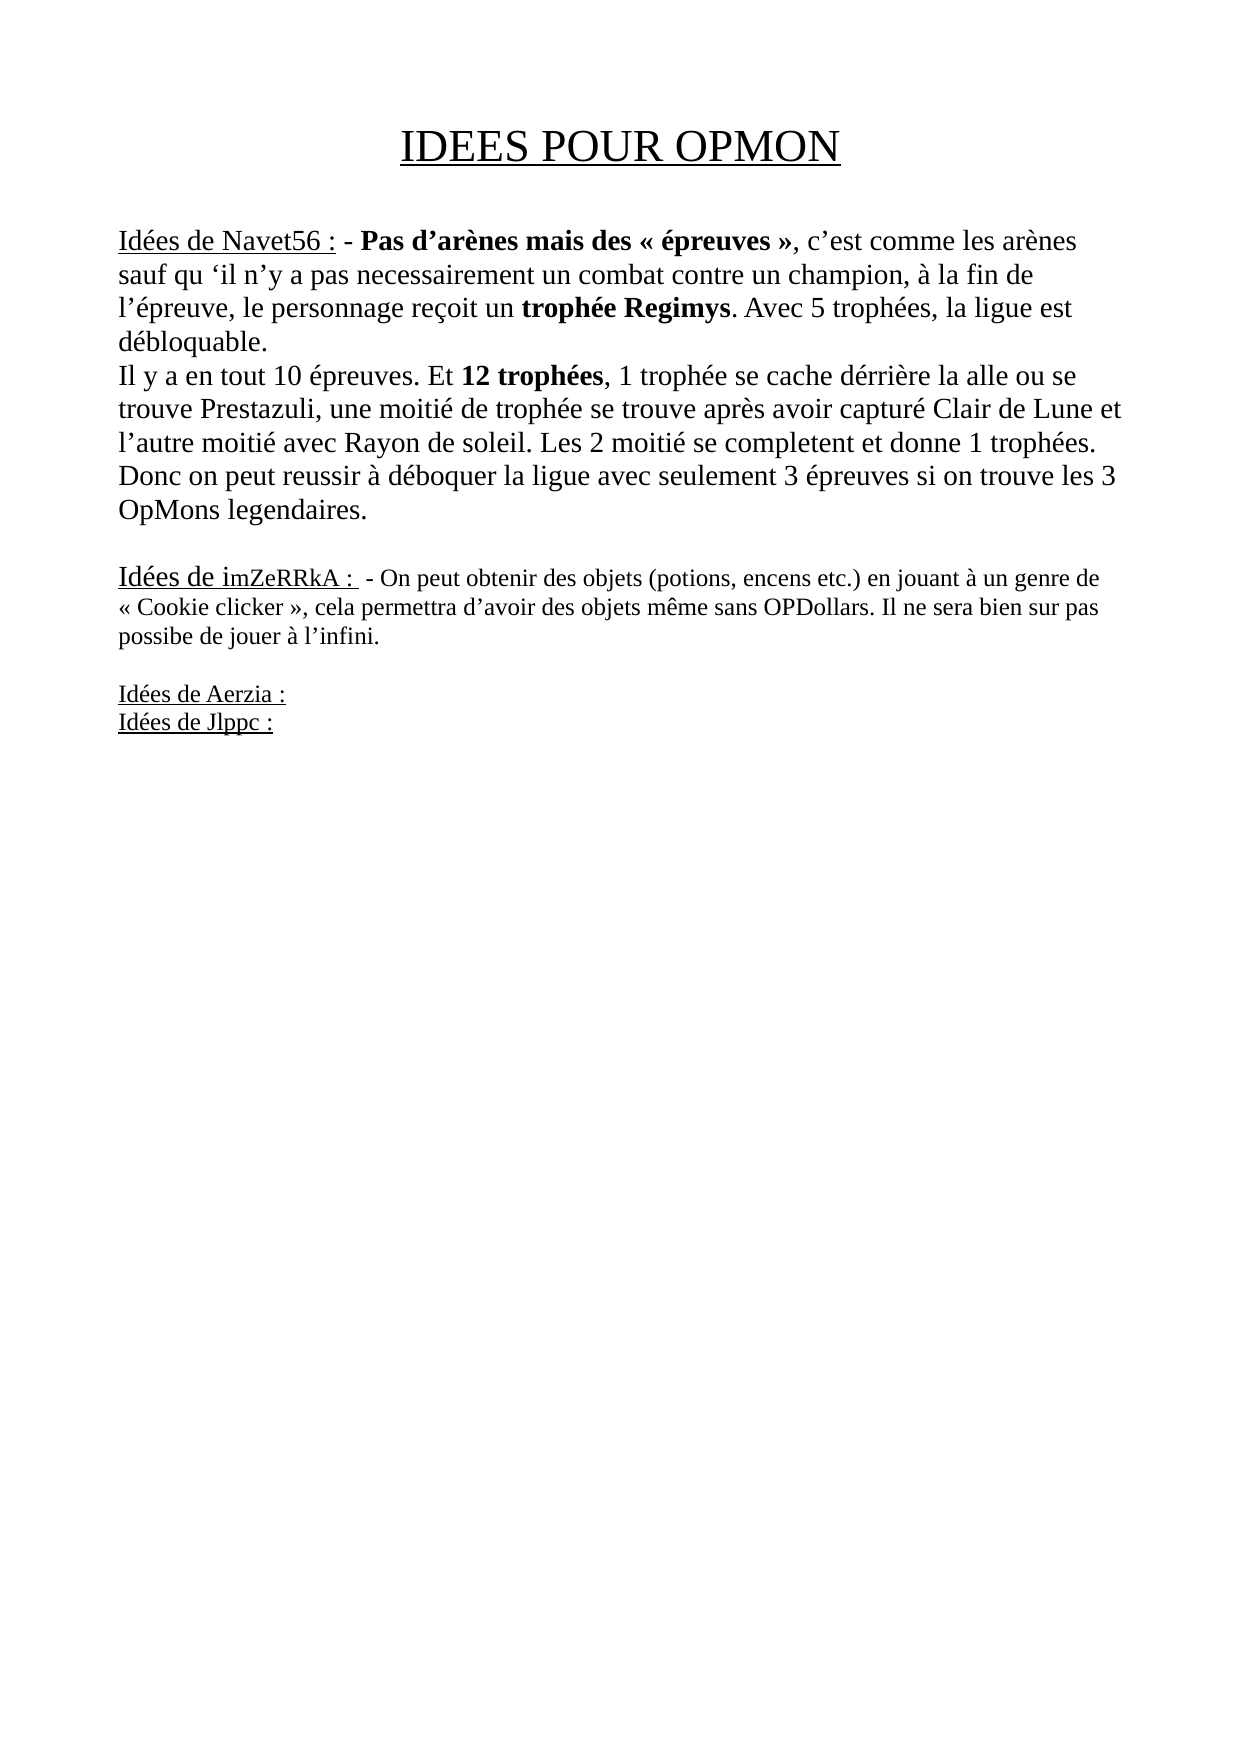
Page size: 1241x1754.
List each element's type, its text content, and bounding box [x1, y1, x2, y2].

text Idées de Aerzia : [118, 679, 1122, 707]
text IDEES POUR OPMON [118, 118, 1122, 171]
text Idées de Jlppc : [118, 707, 1122, 736]
text Donc on peut reussir à déboquer la ligue avec seulement 3 épreuves si on trouve les 3 OpMons legendaires. [118, 458, 1122, 525]
text Idées de imZeRRkA : - On peut obtenir des objets (potions, encens etc.) en jouant à un genre de « Cookie clicker », cela permettra d’avoir des objets même sans OPDollars. Il ne sera bien sur pas possibe de jouer à l’infini. [118, 559, 1122, 650]
text Idées de Navet56 : - Pas d’arènes mais des « épreuves », c’est comme les arènes sauf qu ‘il n’y a pas necessairement un combat contre un champion, à la fin de l’épreuve, le personnage reçoit un trophée Regimys. Avec 5 trophées, la ligue est débloquable. [118, 223, 1122, 358]
text Il y a en tout 10 épreuves. Et 12 trophées, 1 trophée se cache dérrière la alle ou se trouve Prestazuli, une moitié de trophée se trouve après avoir capturé Clair de Lune et l’autre moitié avec Rayon de soleil. Les 2 moitié se completent et donne 1 trophées. [118, 358, 1122, 458]
